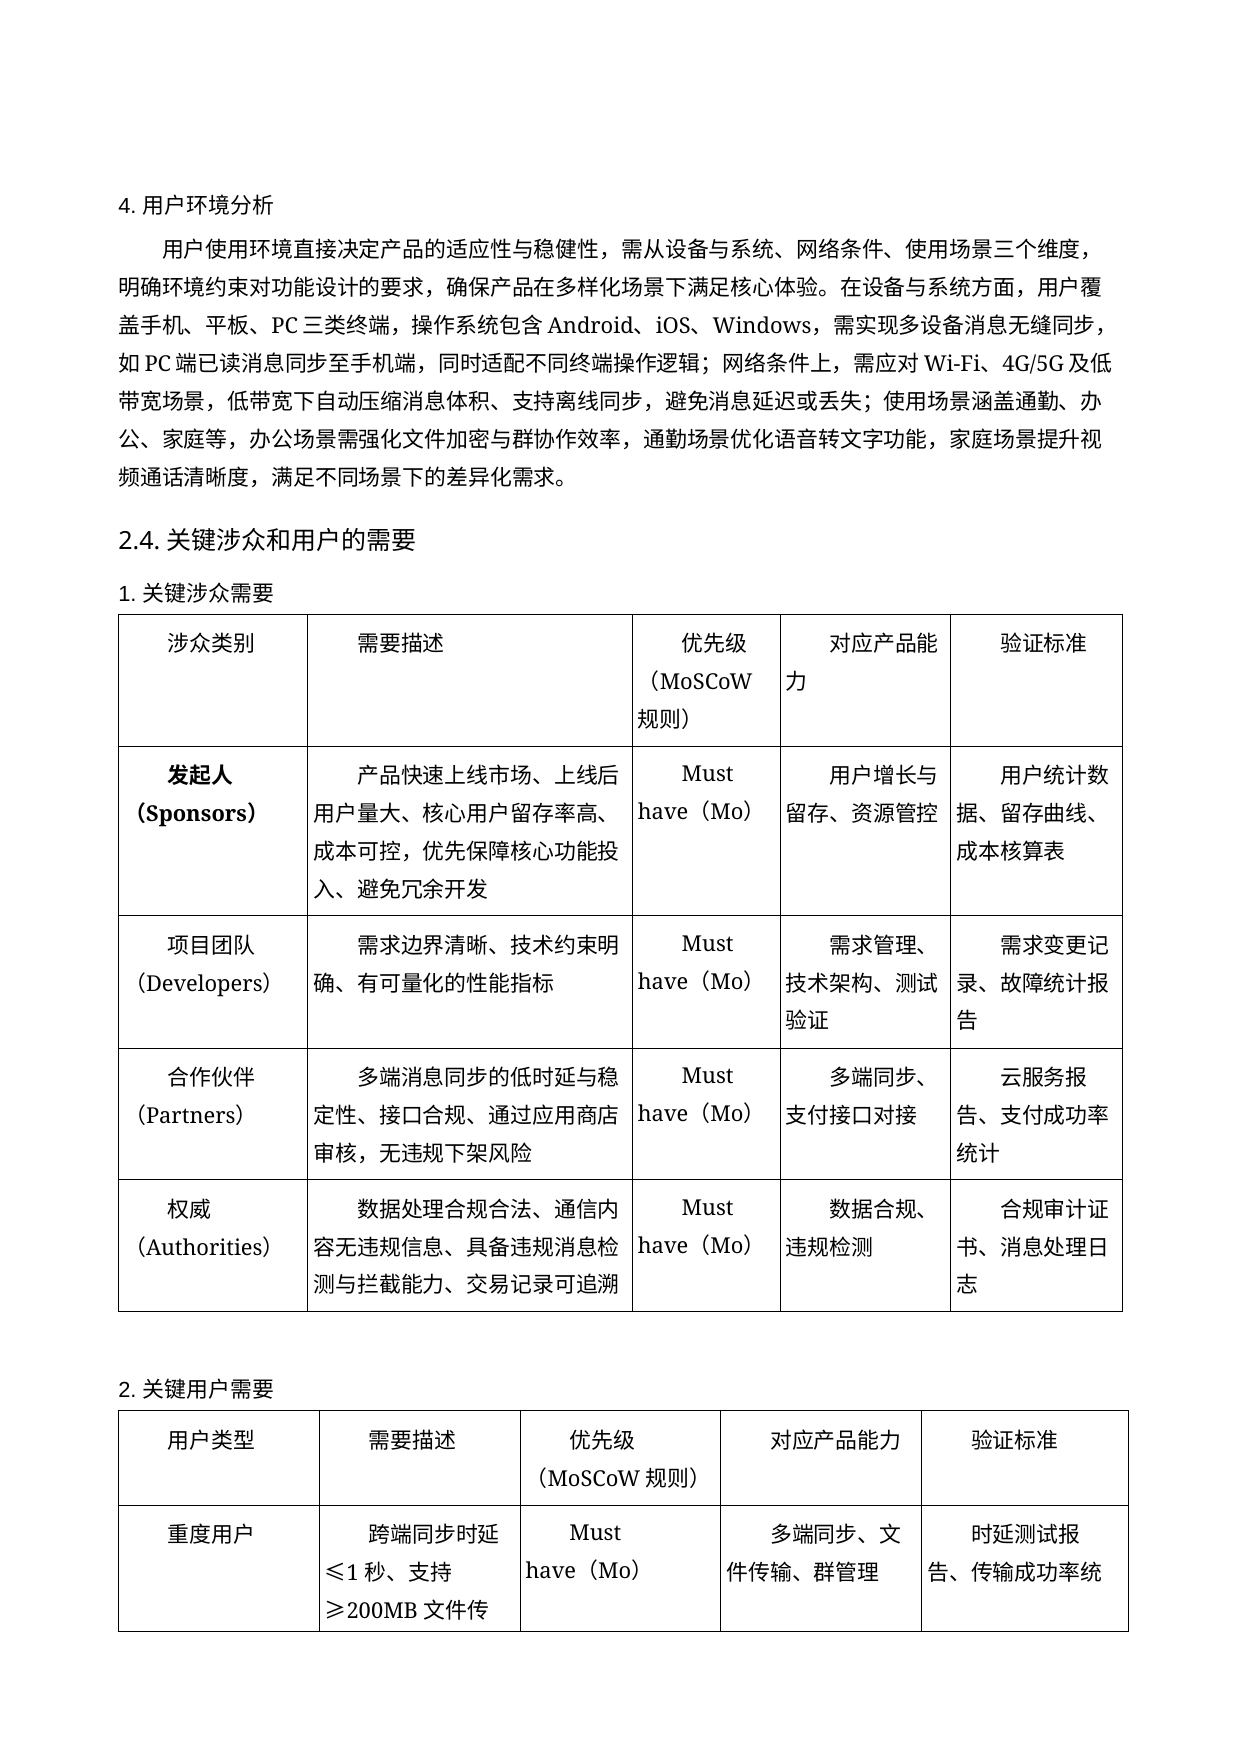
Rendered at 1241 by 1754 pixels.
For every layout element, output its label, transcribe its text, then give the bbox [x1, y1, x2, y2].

table_cell 多端同步、支付接口对接 [781, 1049, 950, 1179]
table_cell 合作伙伴（Partners） [119, 1049, 307, 1179]
subtitle 关键涉众需要 [118, 576, 1122, 607]
table_cell 时延测试报告、传输成功率统 [922, 1506, 1128, 1631]
table_header 对应产品能力 [721, 1411, 921, 1505]
table_cell 重度用户 [119, 1506, 319, 1631]
table_cell 权威（Authorities） [119, 1180, 307, 1311]
table_header 验证标准 [951, 615, 1122, 746]
table_cell 多端同步、文件传输、群管理 [721, 1506, 921, 1631]
table_cell 需求管理、技术架构、测试验证 [781, 916, 950, 1047]
table_cell 需求边界清晰、技术约束明确、有可量化的性能指标 [308, 916, 632, 1047]
table_cell Must have（Mo） [521, 1506, 720, 1631]
table_cell 项目团队（Developers） [119, 916, 307, 1047]
table_cell Must have（Mo） [633, 747, 780, 915]
table_header 用户类型 [119, 1411, 319, 1505]
table_cell 数据合规、违规检测 [781, 1180, 950, 1311]
table_header 验证标准 [922, 1411, 1128, 1505]
table_cell 数据处理合规合法、通信内容无违规信息、具备违规消息检测与拦截能力、交易记录可追溯 [308, 1180, 632, 1311]
table_cell Must have（Mo） [633, 1049, 780, 1179]
table_cell 多端消息同步的低时延与稳定性、接口合规、通过应用商店审核，无违规下架风险 [308, 1049, 632, 1179]
table_cell 发起人（Sponsors） [119, 747, 307, 915]
table_cell Must have（Mo） [633, 1180, 780, 1311]
table_cell 用户统计数据、留存曲线、成本核算表 [951, 747, 1122, 915]
table_cell 需求变更记录、故障统计报告 [951, 916, 1122, 1047]
table_cell 用户增长与留存、资源管控 [781, 747, 950, 915]
table_cell 产品快速上线市场、上线后用户量大、核心用户留存率高、成本可控，优先保障核心功能投入、避免冗余开发 [308, 747, 632, 915]
table_header 需要描述 [320, 1411, 520, 1505]
table_header 涉众类别 [119, 615, 307, 746]
table_cell 合规审计证书、消息处理日志 [951, 1180, 1122, 1311]
text 用户使用环境直接决定产品的适应性与稳健性，需从设备与系统、网络条件、使用场景三个维度，明确环境约束对功能设计的要求，确保产品在多样化场景下满足核心体验。在设备与系统方面，用户覆盖手机、平板、PC三类终端，操作系统包含Android、iOS、Windows，需实现多设备消息无缝同步，如PC端已读消息同步至手机端，同时适配不同终端操作逻辑；网络条件上，需应对Wi-Fi、4G/5G及低带宽场景，低带宽下自动压缩消息体积、支持离线同步，避免消息延迟或丢失；使用场景涵盖通勤、办公、家庭等，办公场景需强化文件加密与群协作效率，通勤场景优化语音转文字功能，家庭场景提升视频通话清晰度，满足不同场景下的差异化需求。 [118, 232, 1122, 491]
table_header 优先级（MoSCoW 规则） [633, 615, 780, 746]
table_header 需要描述 [308, 615, 632, 746]
table_cell 跨端同步时延≤1 秒、支持≥200MB 文件传 [320, 1506, 520, 1631]
subtitle 关键涉众和用户的需要 [118, 520, 1122, 557]
subtitle 关键用户需要 [118, 1372, 1122, 1403]
table_cell Must have（Mo） [633, 916, 780, 1047]
subtitle 用户环境分析 [118, 188, 1122, 219]
table_cell 云服务报告、支付成功率统计 [951, 1049, 1122, 1179]
table_header 优先级（MoSCoW 规则） [521, 1411, 720, 1505]
table_header 对应产品能力 [781, 615, 950, 746]
